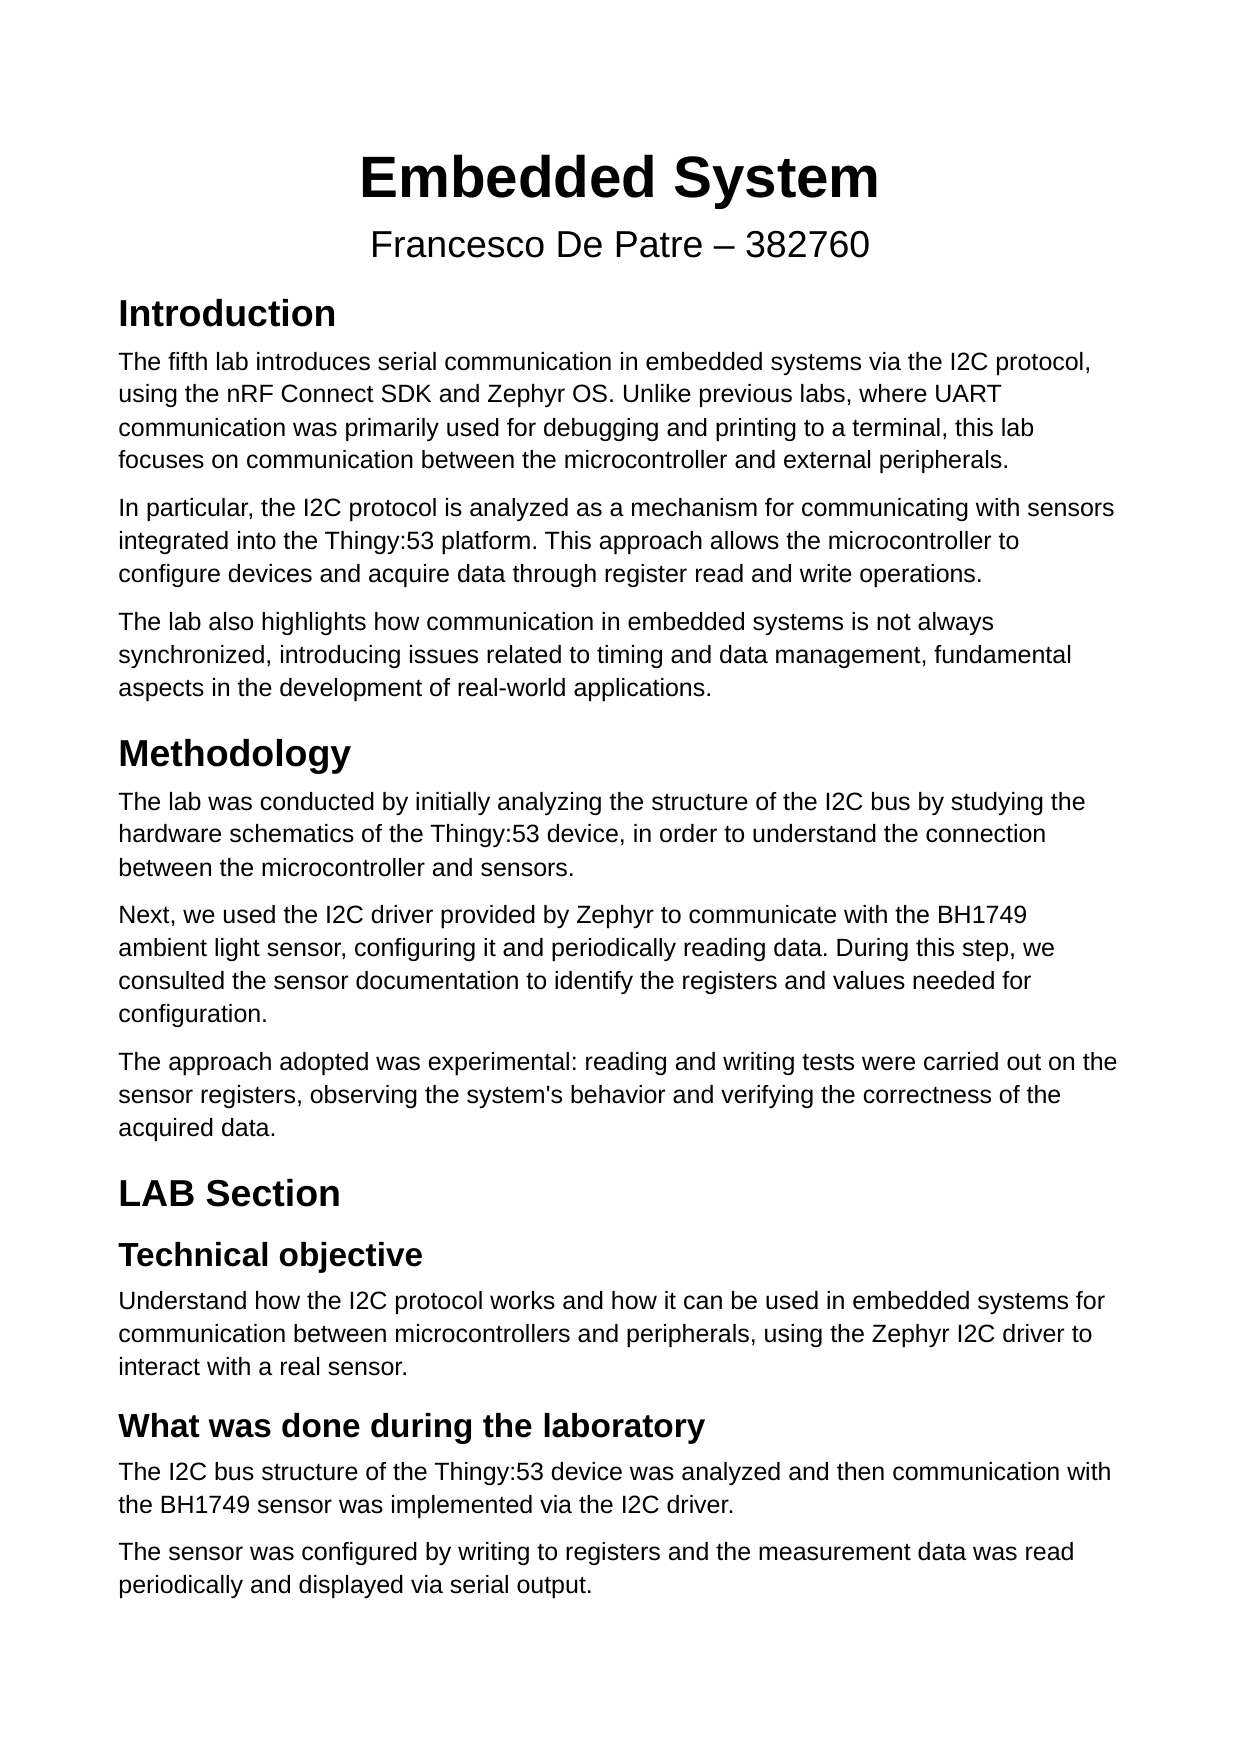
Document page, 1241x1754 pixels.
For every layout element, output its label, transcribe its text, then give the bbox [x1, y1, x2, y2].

text The lab was conducted by initially analyzing the structure of the I2C bus by studying the hardware schematics of the Thingy:53 device, in order to understand the connection between the microcontroller and sensors. [118, 786, 1122, 881]
text The sensor was configured by writing to registers and the measurement data was read periodically and displayed via serial output. [118, 1537, 1122, 1599]
title Embedded System [118, 143, 1122, 210]
subtitle Introduction [118, 291, 1122, 334]
subtitle What was done during the laboratory [118, 1406, 1122, 1444]
text The I2C bus structure of the Thingy:53 device was analyzed and then communication with the BH1749 sensor was implemented via the I2C driver. [118, 1457, 1122, 1518]
text The approach adopted was experimental: reading and writing tests were carried out on the sensor registers, observing the system's behavior and verifying the correctness of the acquired data. [118, 1047, 1122, 1142]
text Understand how the I2C protocol works and how it can be used in embedded systems for communication between microcontrollers and peripherals, using the Zephyr I2C driver to interact with a real sensor. [118, 1286, 1122, 1381]
subtitle Francesco De Patre – 382760 [118, 223, 1122, 266]
text In particular, the I2C protocol is analyzed as a mechanism for communicating with sensors integrated into the Thingy:53 platform. This approach allows the microcontroller to configure devices and acquire data through register read and write operations. [118, 493, 1122, 588]
text The lab also highlights how communication in embedded systems is not always synchronized, introducing issues related to timing and data management, fundamental aspects in the development of real-world applications. [118, 607, 1122, 702]
subtitle LAB Section [118, 1171, 1122, 1214]
subtitle Technical objective [118, 1235, 1122, 1273]
text The fifth lab introduces serial communication in embedded systems via the I2C protocol, using the nRF Connect SDK and Zephyr OS. Unlike previous labs, where UART communication was primarily used for debugging and printing to a terminal, this lab focuses on communication between the microcontroller and external peripherals. [118, 346, 1122, 474]
text Next, we used the I2C driver provided by Zephyr to communicate with the BH1749 ambient light sensor, configuring it and periodically reading data. During this step, we consulted the sensor documentation to identify the registers and values needed for configuration. [118, 900, 1122, 1028]
subtitle Methodology [118, 731, 1122, 774]
